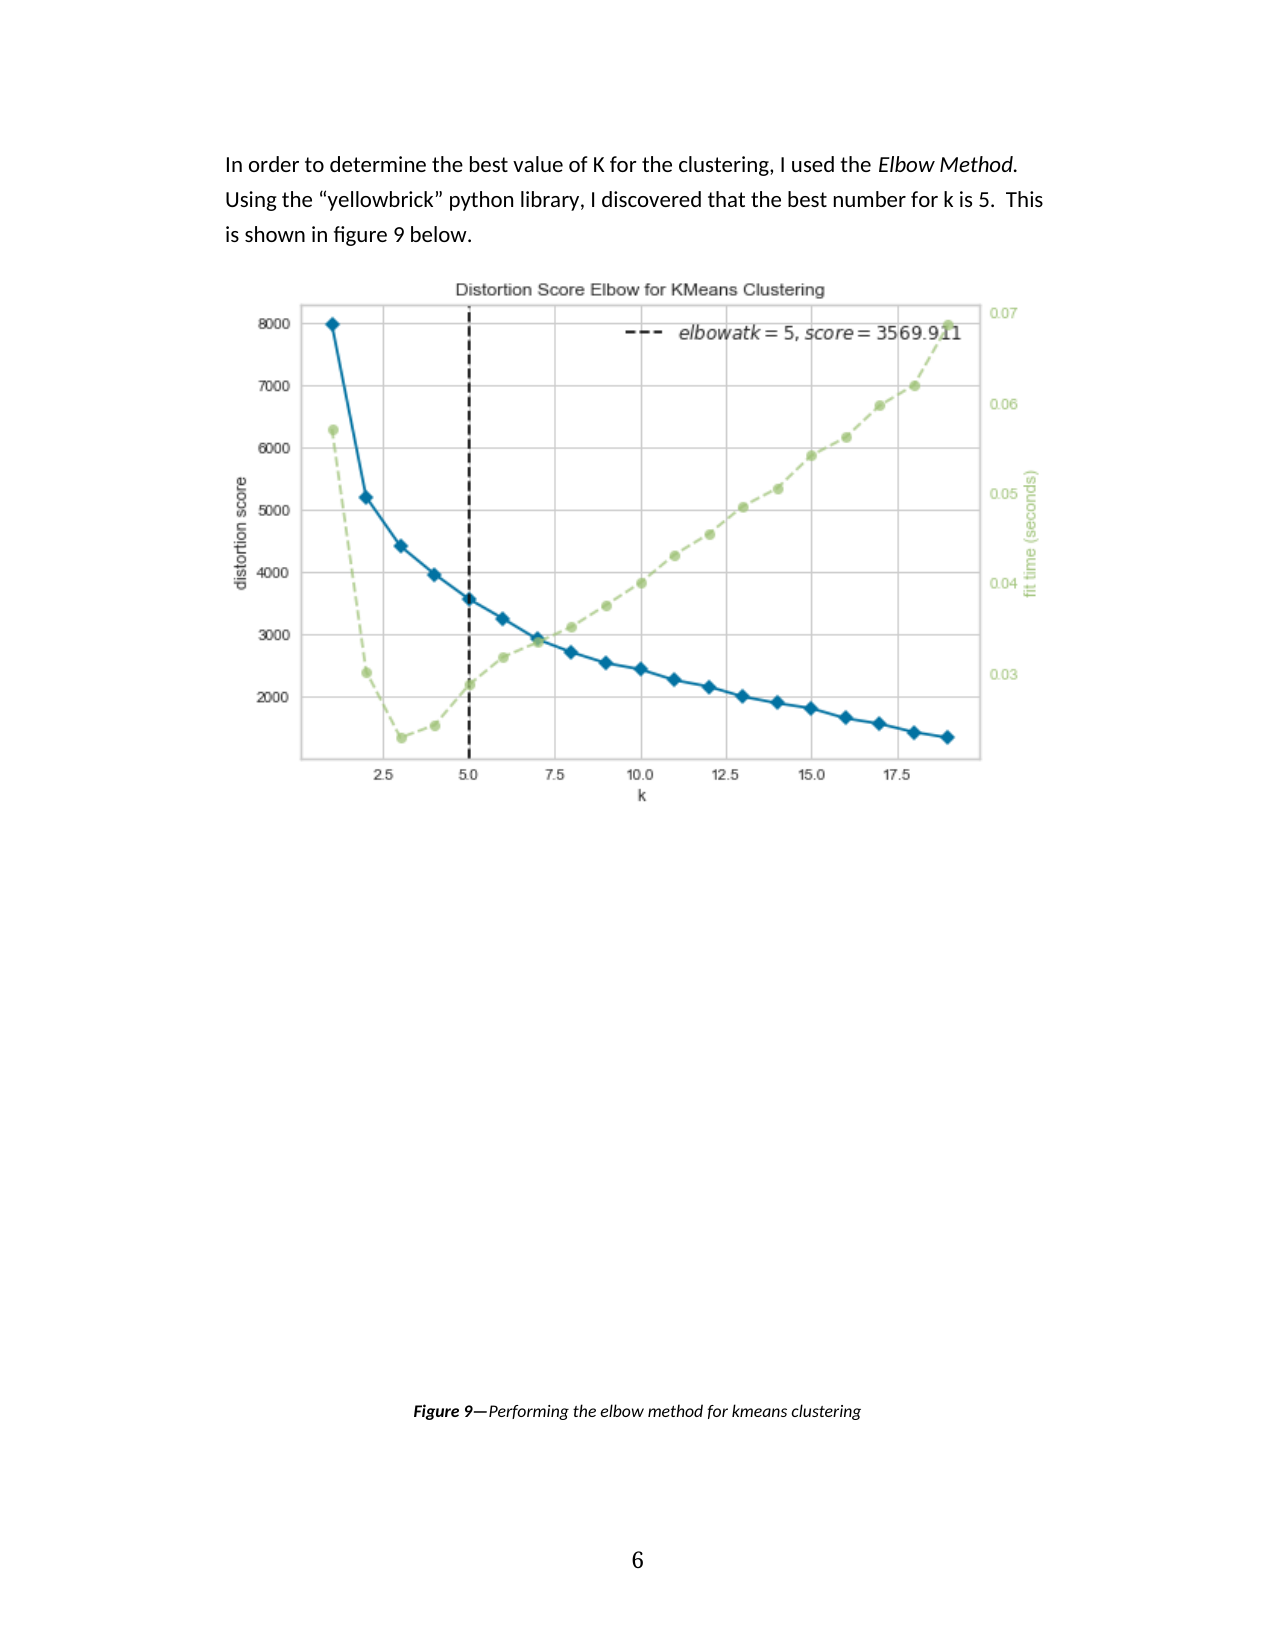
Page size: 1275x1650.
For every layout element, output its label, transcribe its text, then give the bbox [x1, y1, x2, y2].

text In order to determine the best value of K for the clustering, I used the Elbow Method. Using the “yellowbrick” python library, I discovered that the best number for k is 5. This is shown in figure 9 below. [225, 150, 1050, 248]
picture [225, 273, 1050, 815]
text Figure 9—Performing the elbow method for kmeans clustering [225, 1400, 1050, 1422]
